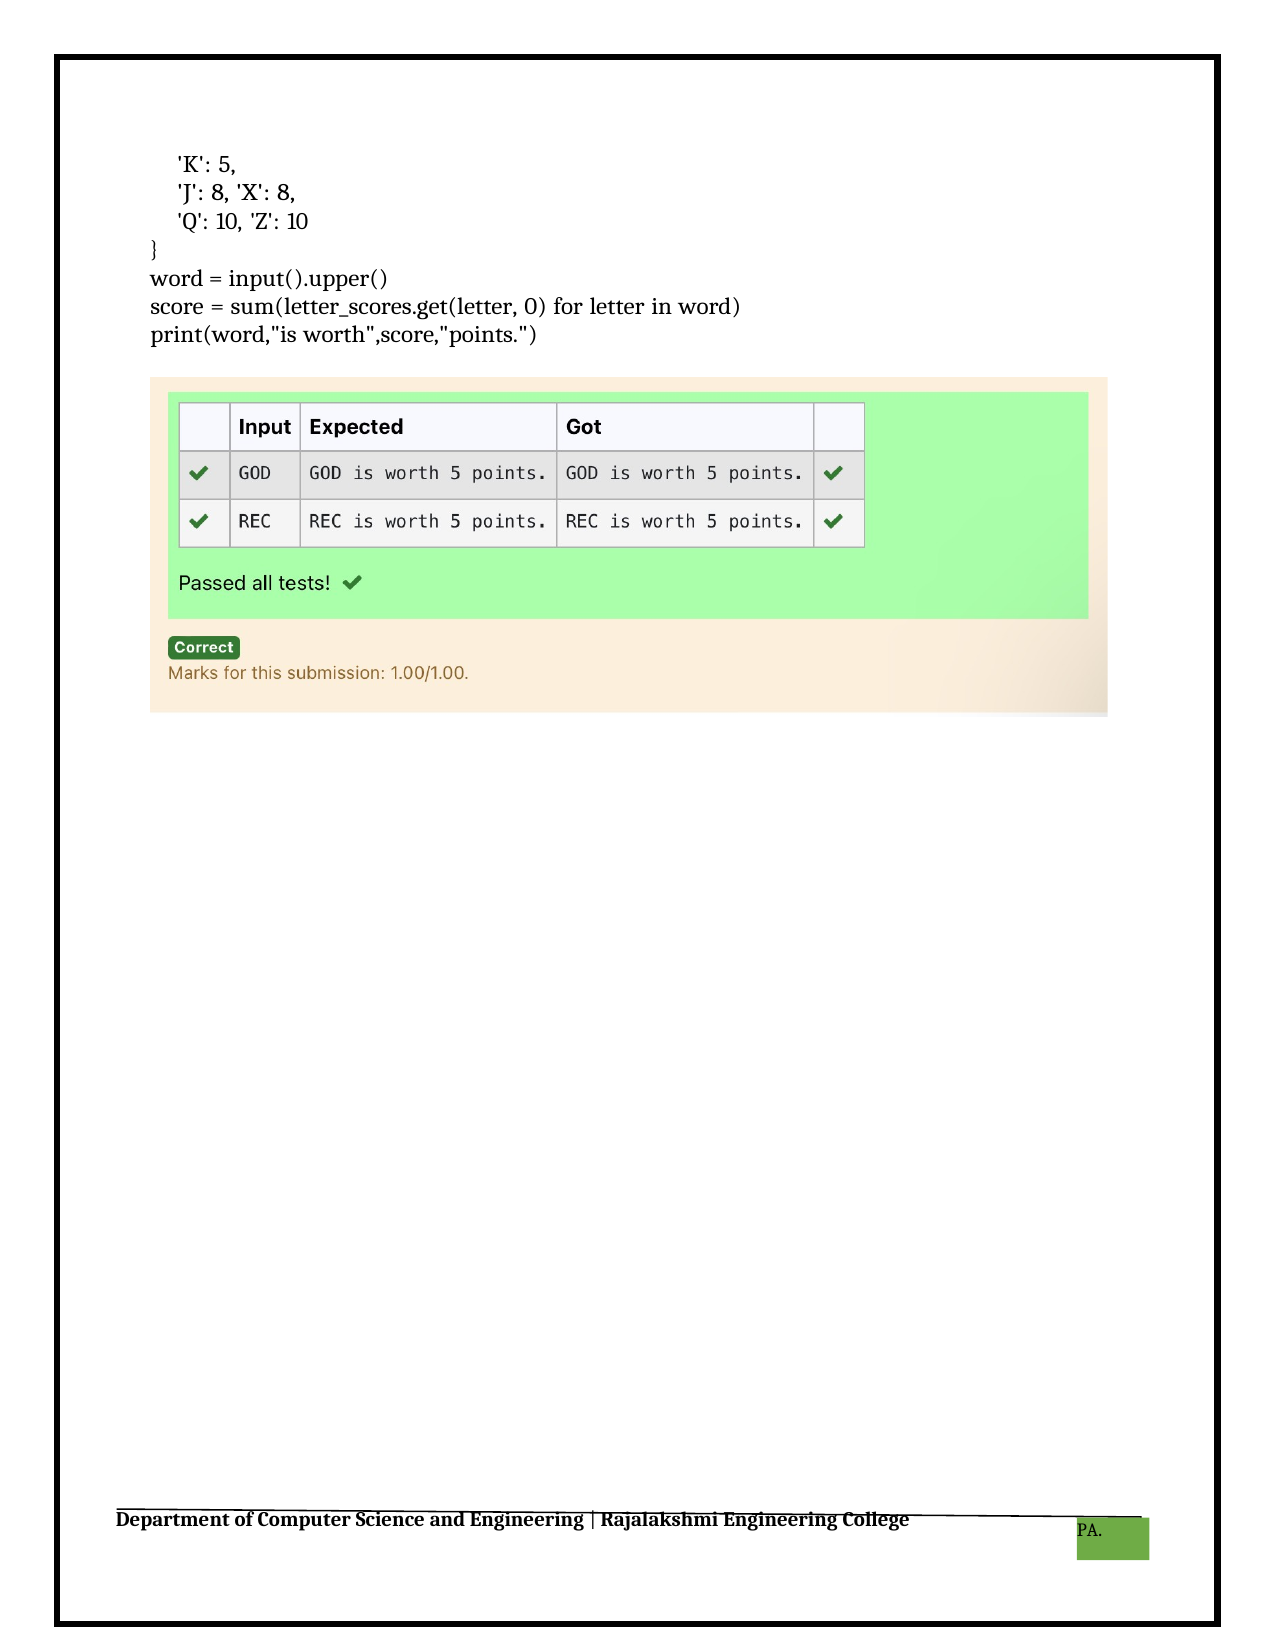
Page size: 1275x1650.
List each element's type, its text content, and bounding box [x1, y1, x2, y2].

text 'K': 5, [177, 151, 1137, 178]
picture [150, 377, 1108, 717]
text } [150, 236, 1137, 263]
text score = sum(letter_scores.get(letter, 0) for letter in word) print(word,"is worth",score,"points.") [150, 293, 801, 349]
text 'J': 8, 'X': 8, [177, 179, 1137, 207]
text 'Q': 10, 'Z': 10 [177, 208, 1137, 235]
text word = input().upper() [150, 264, 1137, 292]
